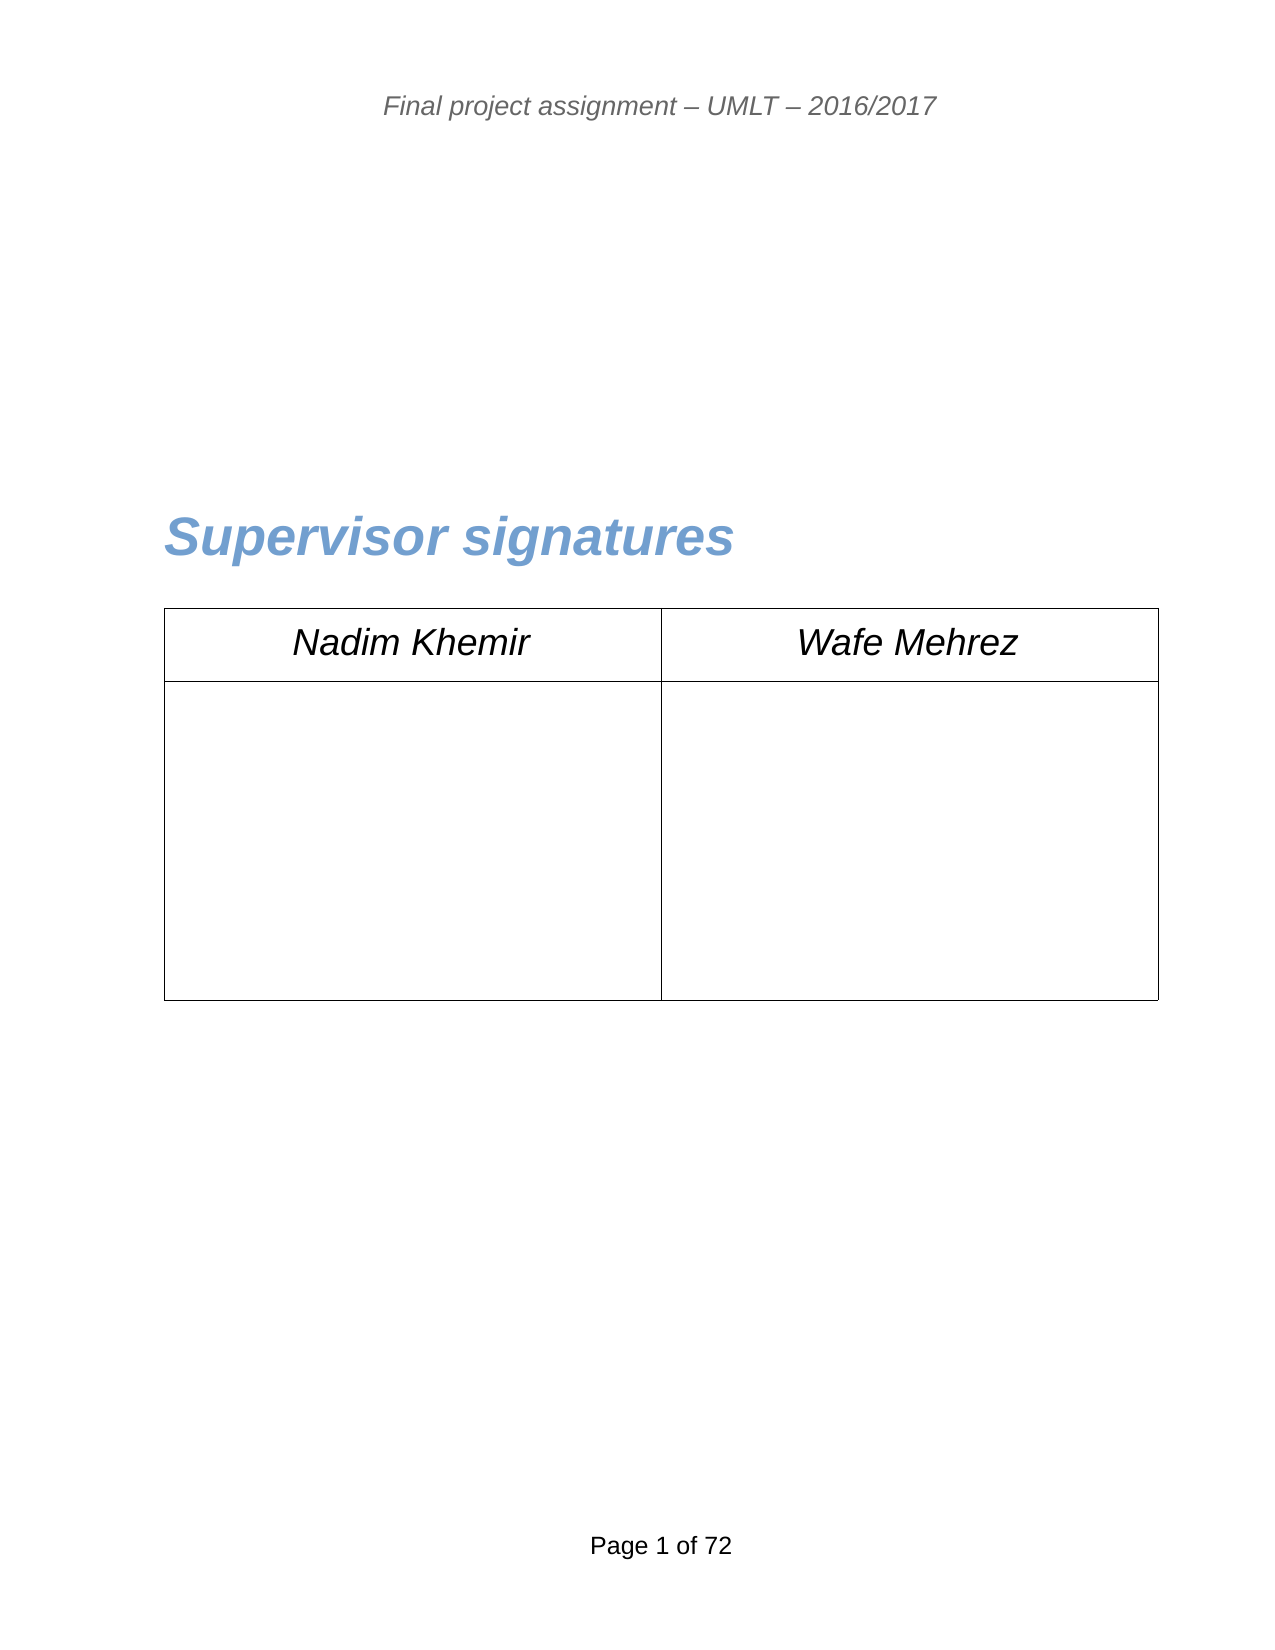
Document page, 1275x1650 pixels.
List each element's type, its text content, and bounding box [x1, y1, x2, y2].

table_header Wafe Mehrez [662, 609, 1158, 681]
table_cell [165, 682, 661, 1000]
title Supervisor signatures [164, 504, 1158, 567]
table_header Nadim Khemir [165, 609, 661, 681]
table_cell [662, 682, 1158, 1000]
